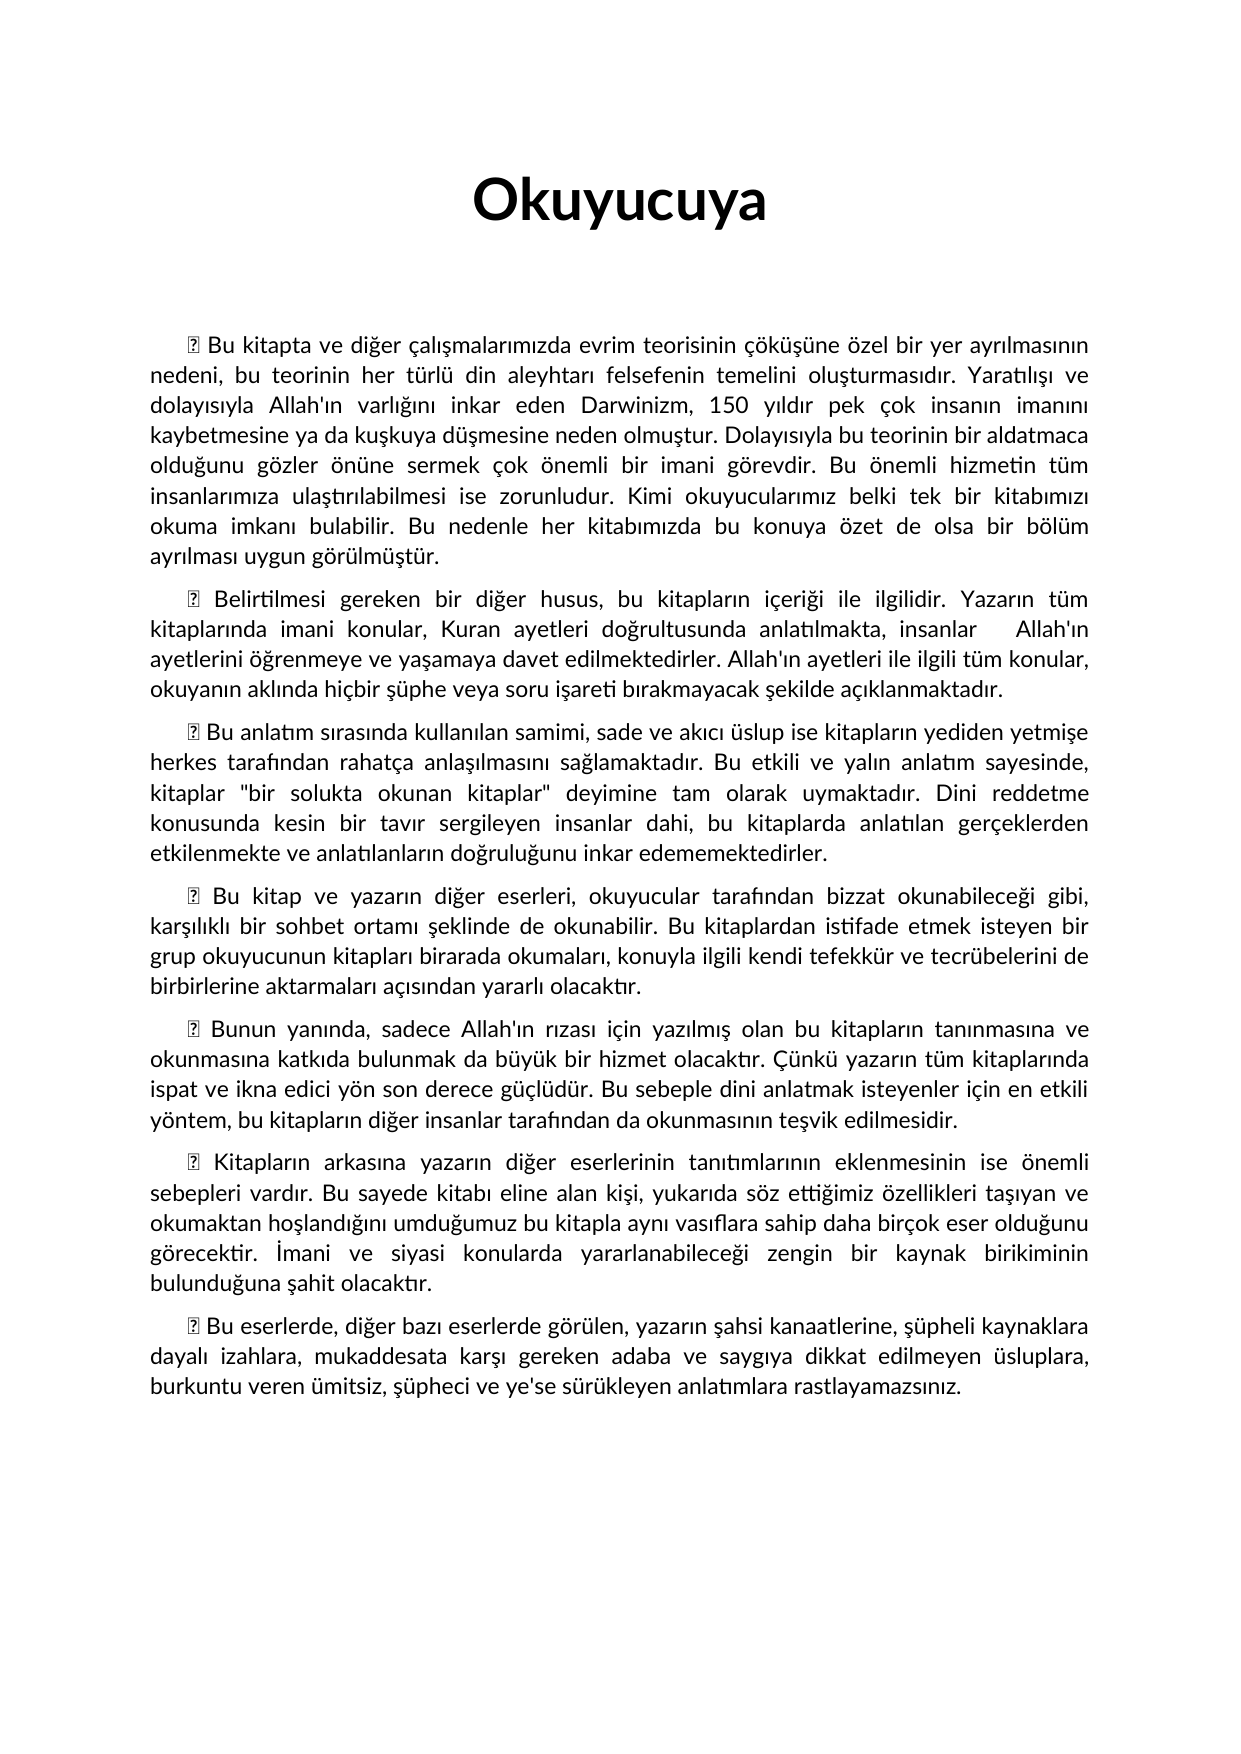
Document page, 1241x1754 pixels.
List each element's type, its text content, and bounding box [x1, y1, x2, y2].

text  Bu kitapta ve diğer çalışmalarımızda evrim teorisinin çöküşüne özel bir yer ayrılmasının nedeni, bu teorinin her türlü din aleyhtarı felsefenin temelini oluşturmasıdır. Yaratılışı ve dolayısıyla Allah'ın varlığını inkar eden Darwinizm, 150 yıldır pek çok insanın imanını kaybetmesine ya da kuşkuya düşmesine neden olmuştur. Dolayısıyla bu teorinin bir aldatmaca olduğunu gözler önüne sermek çok önemli bir imani görevdir. Bu önemli hizmetin tüm insanlarımıza ulaştırılabilmesi ise zorunludur. Kimi okuyucularımız belki tek bir kitabımızı okuma imkanı bulabilir. Bu nedenle her kitabımızda bu konuya özet de olsa bir bölüm ayrılması uygun görülmüştür. [150, 330, 1090, 569]
text  Bu eserlerde, diğer bazı eserlerde görülen, yazarın şahsi kanaatlerine, şüpheli kaynaklara dayalı izahlara, mukaddesata karşı gereken adaba ve saygıya dikkat edilmeyen üsluplara, burkuntu veren ümitsiz, şüpheci ve ye'se sürükleyen anlatımlara rastlayamazsınız. [150, 1312, 1090, 1399]
text  Bunun yanında, sadece Allah'ın rızası için yazılmış olan bu kitapların tanınmasına ve okunmasına katkıda bulunmak da büyük bir hizmet olacaktır. Çünkü yazarın tüm kitaplarında ispat ve ikna edici yön son derece güçlüdür. Bu sebeple dini anlatmak isteyenler için en etkili yöntem, bu kitapların diğer insanlar tarafından da okunmasının teşvik edilmesidir. [150, 1015, 1090, 1133]
text  Bu anlatım sırasında kullanılan samimi, sade ve akıcı üslup ise kitapların yediden yetmişe herkes tarafından rahatça anlaşılmasını sağlamaktadır. Bu etkili ve yalın anlatım sayesinde, kitaplar "bir solukta okunan kitaplar" deyimine tam olarak uymaktadır. Dini reddetme konusunda kesin bir tavır sergileyen insanlar dahi, bu kitaplarda anlatılan gerçeklerden etkilenmekte ve anlatılanların doğruluğunu inkar edememektedirler. [150, 718, 1090, 866]
text  Belirtilmesi gereken bir diğer husus, bu kitapların içeriği ile ilgilidir. Yazarın tüm kitaplarında imani konular, Kuran ayetleri doğrultusunda anlatılmakta, insanlar Allah'ın ayetlerini öğrenmeye ve yaşamaya davet edilmektedirler. Allah'ın ayetleri ile ilgili tüm konular, okuyanın aklında hiçbir şüphe veya soru işareti bırakmayacak şekilde açıklanmaktadır. [150, 584, 1090, 703]
text  Bu kitap ve yazarın diğer eserleri, okuyucular tarafından bizzat okunabileceği gibi, karşılıklı bir sohbet ortamı şeklinde de okunabilir. Bu kitaplardan istifade etmek isteyen bir grup okuyucunun kitapları birarada okumaları, konuyla ilgili kendi tefekkür ve tecrübelerini de birbirlerine aktarmaları açısından yararlı olacaktır. [150, 881, 1090, 999]
text  Kitapların arkasına yazarın diğer eserlerinin tanıtımlarının eklenmesinin ise önemli sebepleri vardır. Bu sayede kitabı eline alan kişi, yukarıda söz ettiğimiz özellikleri taşıyan ve okumaktan hoşlandığını umduğumuz bu kitapla aynı vasıflara sahip daha birçok eser olduğunu görecektir. İmani ve siyasi konularda yararlanabileceği zengin bir kaynak birikiminin bulunduğuna şahit olacaktır. [150, 1148, 1090, 1296]
subtitle Okuyucuya [150, 162, 1090, 232]
